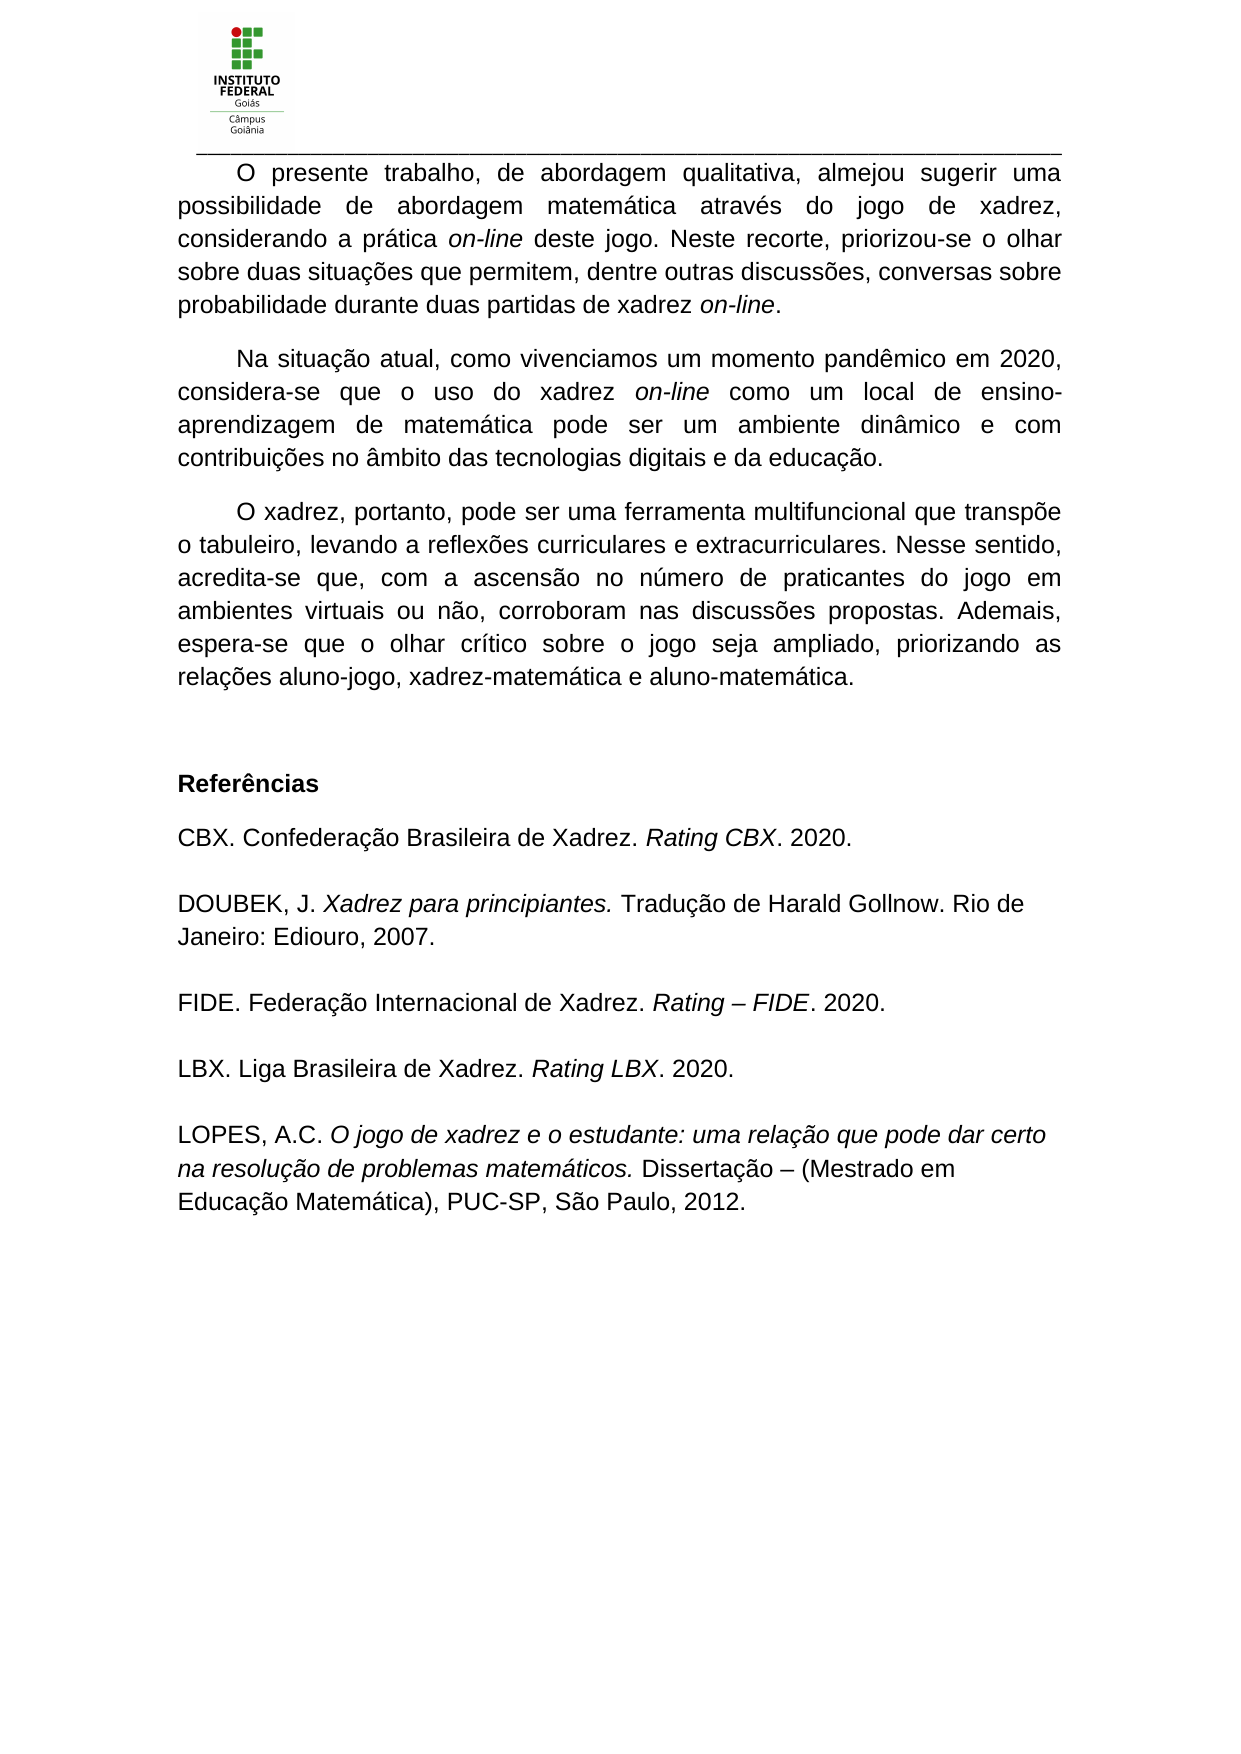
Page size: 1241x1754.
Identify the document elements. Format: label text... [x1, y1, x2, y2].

text O xadrez, portanto, pode ser uma ferramenta multifuncional que transpõe o tabuleiro, levando a reflexões curriculares e extracurriculares. Nesse sentido, acredita-se que, com a ascensão no número de praticantes do jogo em ambientes virtuais ou não, corroboram nas discussões propostas. Ademais, espera-se que o olhar crítico sobre o jogo seja ampliado, priorizando as relações aluno-jogo, xadrez-matemática e aluno-matemática. [177, 497, 1063, 691]
text LBX. Liga Brasileira de Xadrez. Rating LBX. 2020. [177, 1054, 1063, 1083]
text LOPES, A.C. O jogo de xadrez e o estudante: uma relação que pode dar certo na resolução de problemas matemáticos. Dissertação – (Mestrado em Educação Matemática), PUC-SP, São Paulo, 2012. [177, 1121, 1063, 1215]
text DOUBEK, J. Xadrez para principiantes. Tradução de Harald Gollnow. Rio de Janeiro: Ediouro, 2007. [177, 889, 1063, 951]
text Referências [177, 769, 1063, 798]
text Na situação atual, como vivenciamos um momento pandêmico em 2020, considera-se que o uso do xadrez on-line como um local de ensino-aprendizagem de matemática pode ser um ambiente dinâmico e com contribuições no âmbito das tecnologias digitais e da educação. [177, 344, 1063, 472]
text CBX. Confederação Brasileira de Xadrez. Rating CBX. 2020. [177, 823, 1063, 852]
text O presente trabalho, de abordagem qualitativa, almejou sugerir uma possibilidade de abordagem matemática através do jogo de xadrez, considerando a prática on-line deste jogo. Neste recorte, priorizou-se o olhar sobre duas situações que permitem, dentre outras discussões, conversas sobre probabilidade durante duas partidas de xadrez on-line. [177, 158, 1063, 319]
text FIDE. Federação Internacional de Xadrez. Rating – FIDE. 2020. [177, 988, 1063, 1017]
